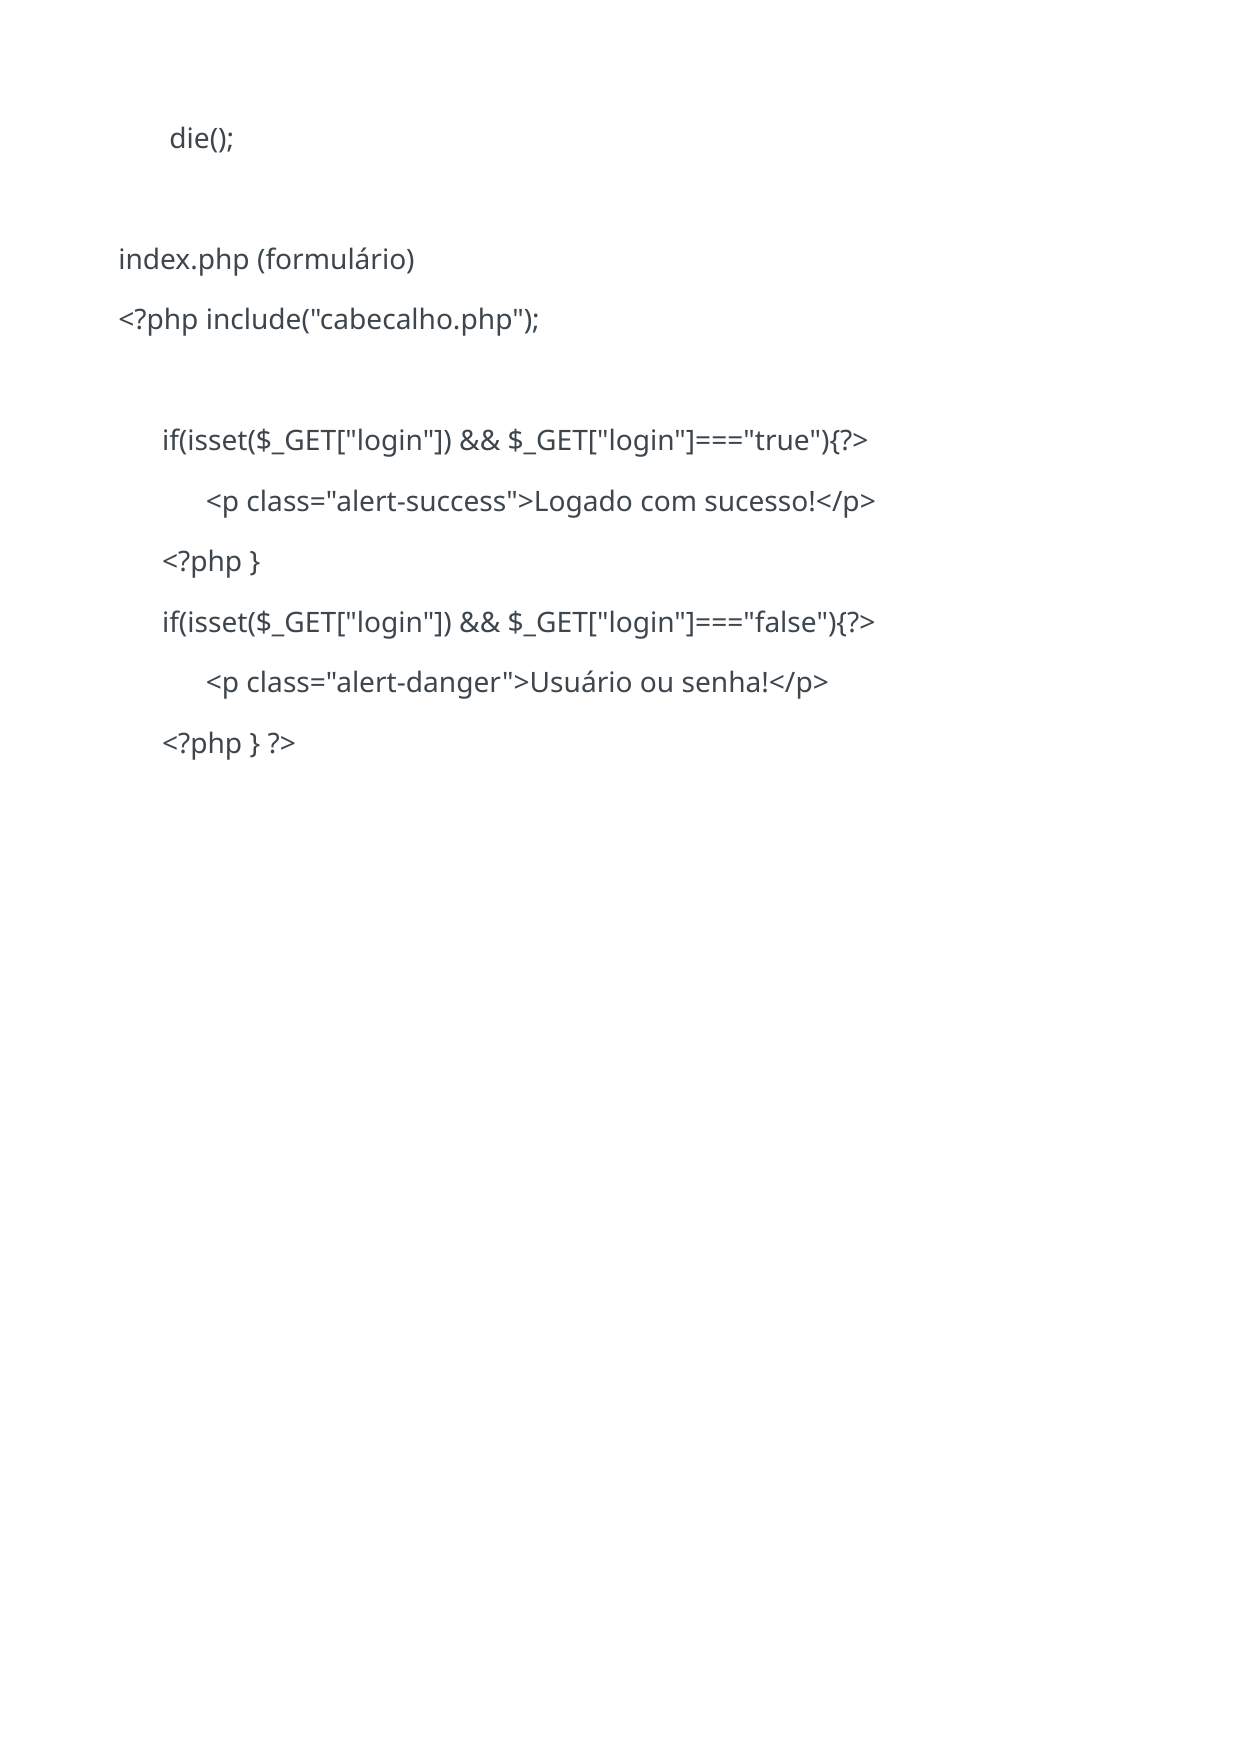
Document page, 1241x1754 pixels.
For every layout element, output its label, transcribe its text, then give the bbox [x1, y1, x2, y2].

text <?php } ?> [118, 723, 1122, 762]
text if(isset($_GET["login"]) && $_GET["login"]==="true"){?> [118, 421, 1122, 459]
text index.php (formulário) [118, 239, 1122, 277]
text die(); [118, 118, 1122, 156]
text if(isset($_GET["login"]) && $_GET["login"]==="false"){?> [118, 602, 1122, 641]
text <p class="alert-danger">Usuário ou senha!</p> [118, 663, 1122, 701]
text <?php } [118, 542, 1122, 580]
text <p class="alert-success">Logado com sucesso!</p> [118, 481, 1122, 519]
text <?php include("cabecalho.php"); [118, 300, 1122, 338]
